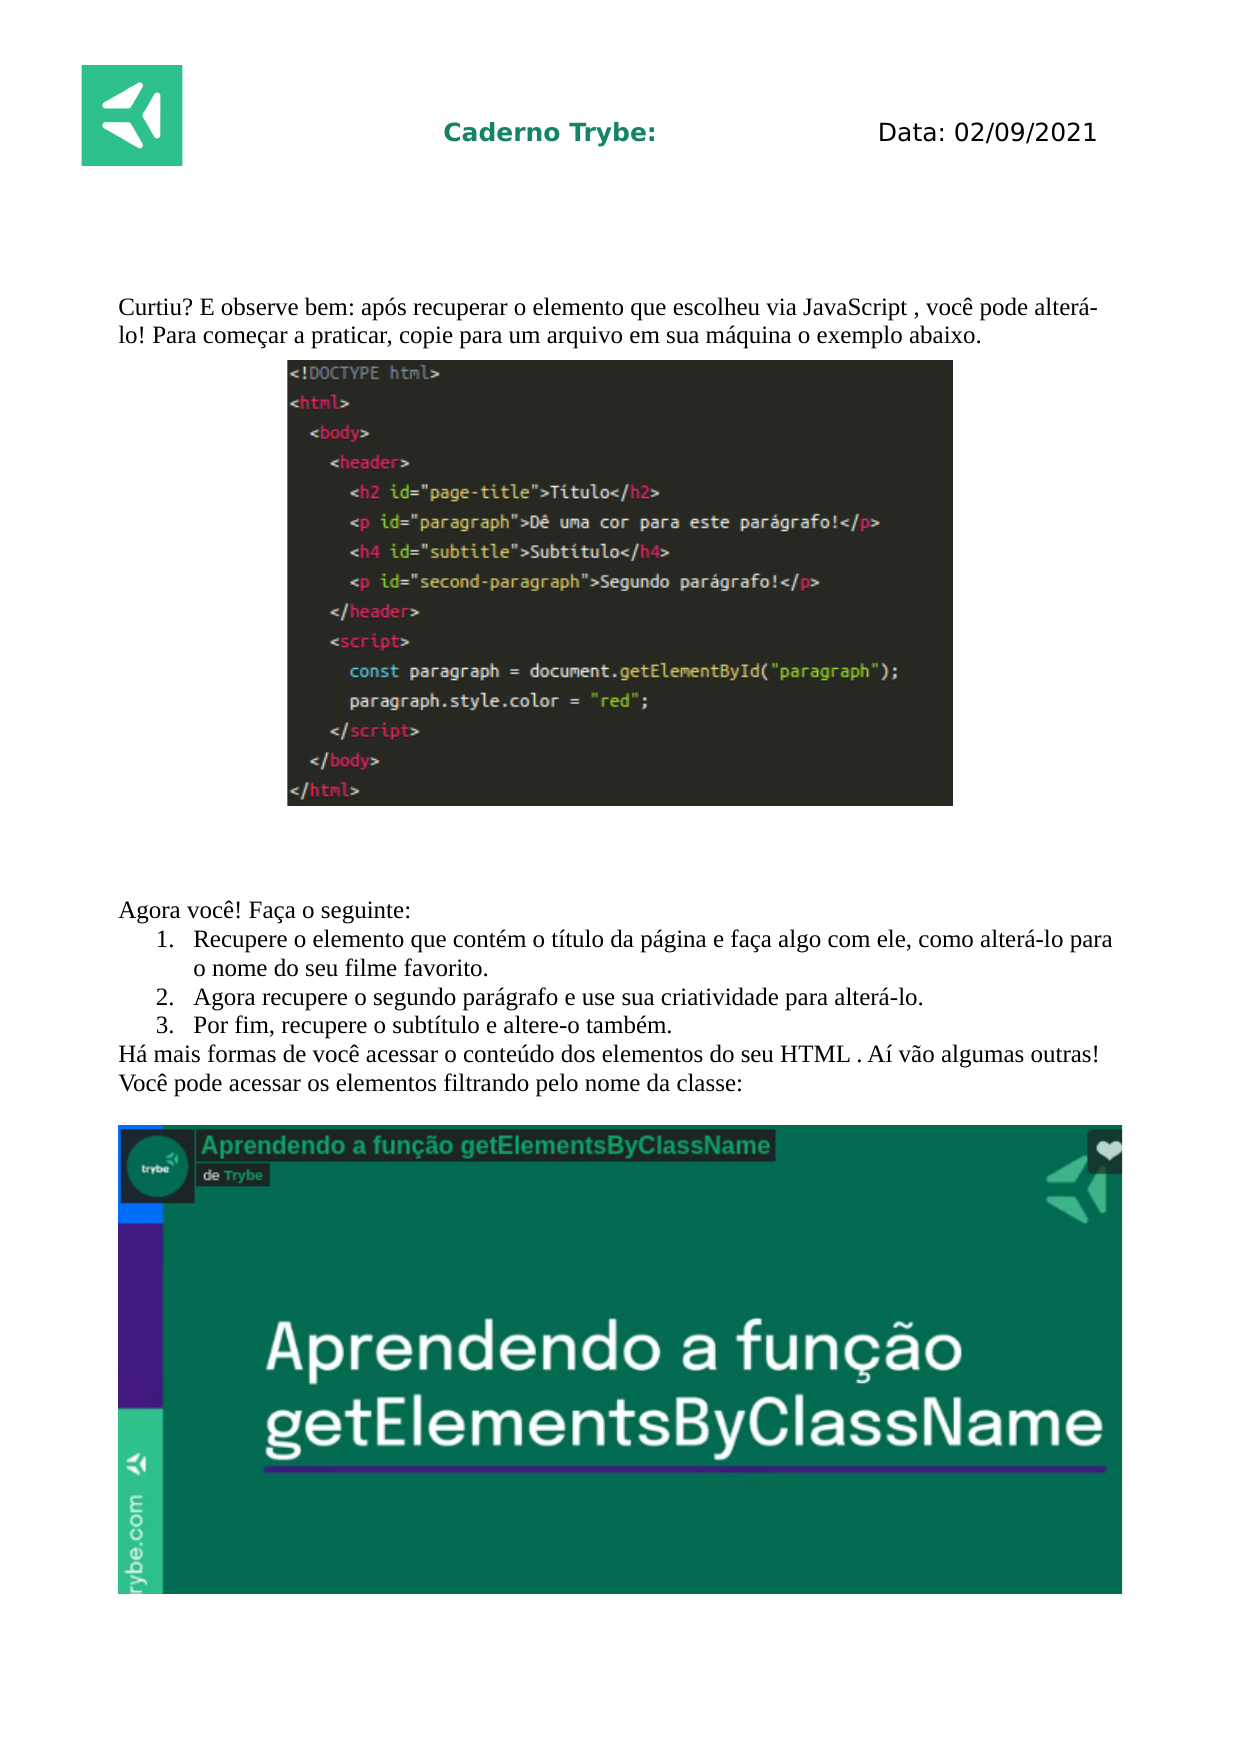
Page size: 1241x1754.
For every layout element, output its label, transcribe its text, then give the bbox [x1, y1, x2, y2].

picture [81, 65, 183, 166]
picture [118, 1125, 1123, 1594]
list Por fim, recupere o subtítulo e altere-o também. [156, 1011, 1122, 1039]
list Recupere o elemento que contém o título da página e faça algo com ele, como alterá-lo para o nome do seu filme favorito. [156, 924, 1122, 982]
list Agora recupere o segundo parágrafo e use sua criatividade para alterá-lo. [156, 982, 1122, 1011]
text Você pode acessar os elementos filtrando pelo nome da classe: [118, 1068, 1122, 1097]
text Agora você! Faça o seguinte: [118, 896, 1122, 924]
picture [287, 360, 953, 806]
text Há mais formas de você acessar o conteúdo dos elementos do seu HTML . Aí vão algumas outras! [118, 1039, 1122, 1068]
text Curtiu? E observe bem: após recuperar o elemento que escolheu via JavaScript , você pode alterá-lo! Para começar a praticar, copie para um arquivo em sua máquina o exemplo abaixo. [118, 292, 1122, 349]
